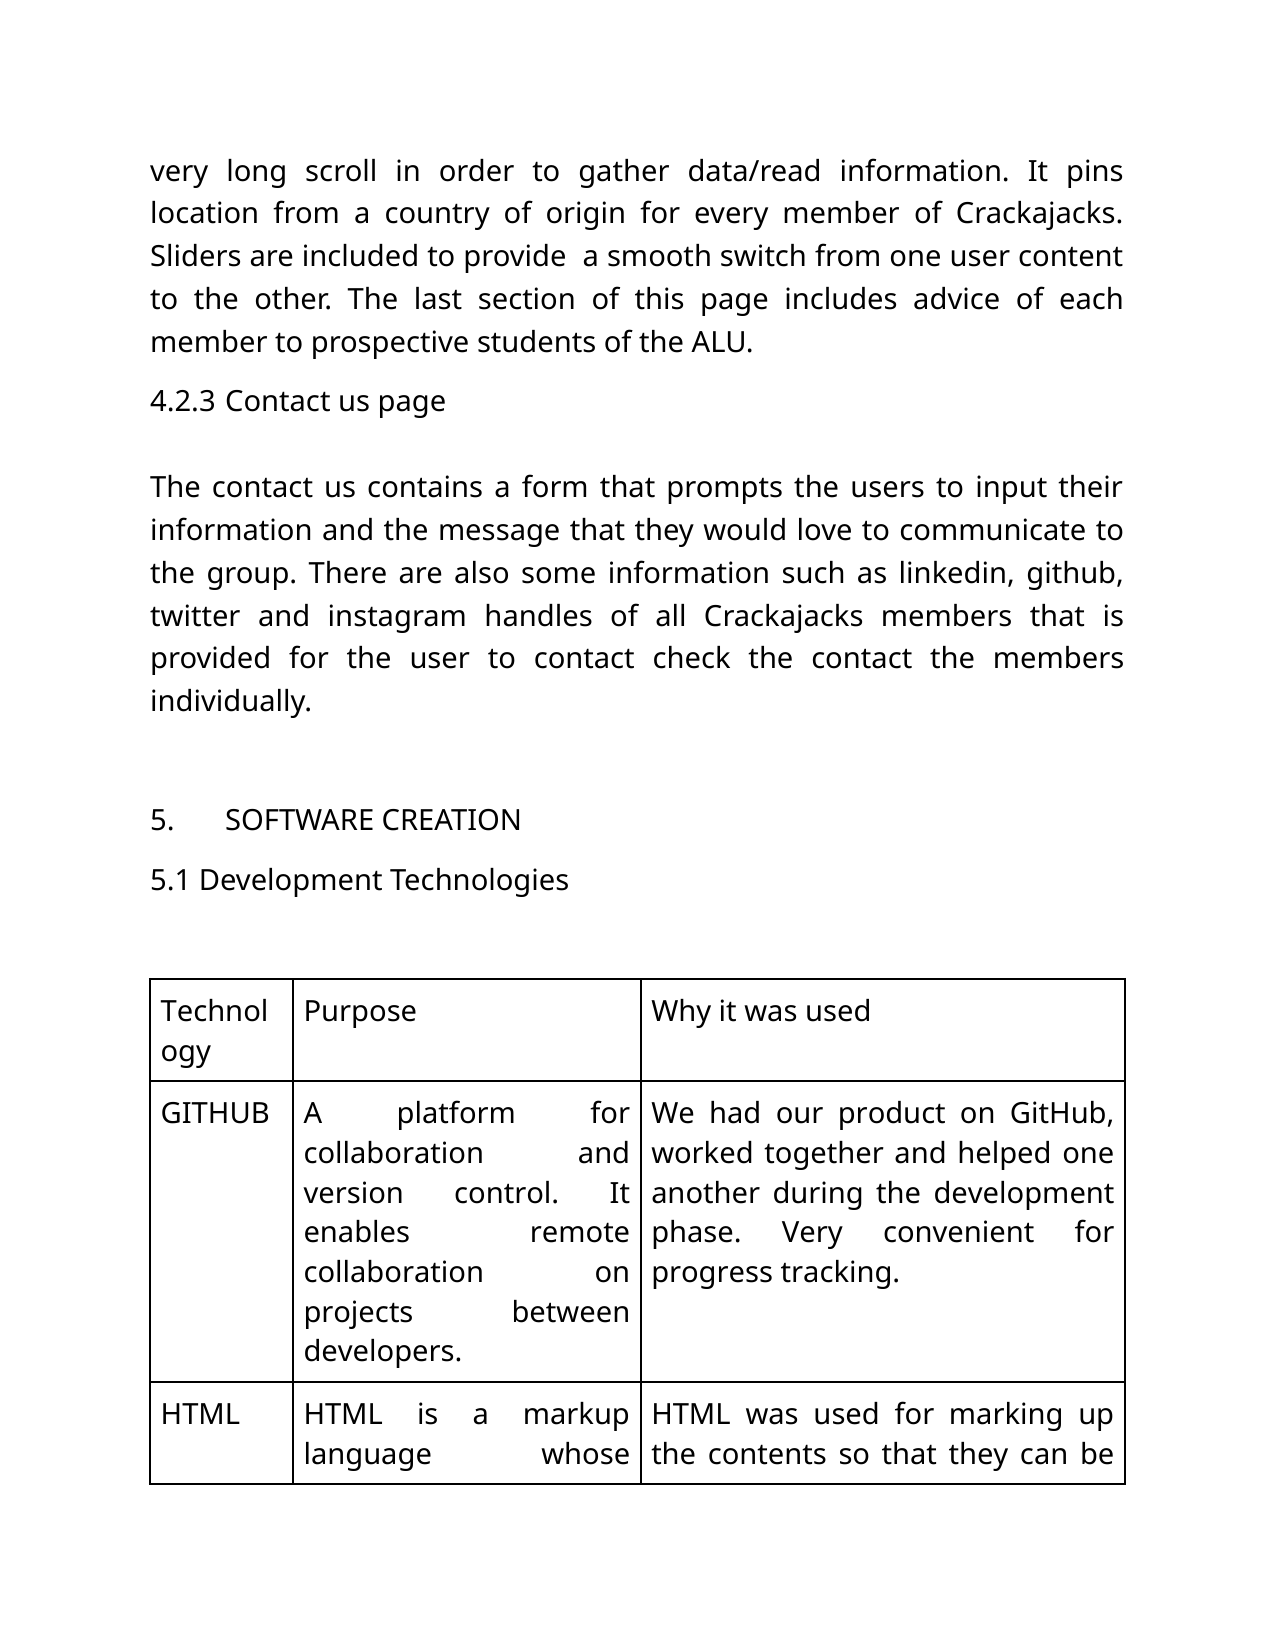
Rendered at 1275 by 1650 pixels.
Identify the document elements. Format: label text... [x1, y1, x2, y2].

table_header Technology [151, 980, 292, 1080]
table_cell GITHUB [151, 1082, 292, 1381]
text 5. SOFTWARE CREATION [150, 799, 1125, 839]
text very long scroll in order to gather data/read information. It pins location from a country of origin for every member of Crackajacks. Sliders are included to provide a smooth switch from one user content to the other. The last section of this page includes advice of each member to prospective students of the ALU. [150, 150, 1125, 361]
list Contact us page [150, 381, 1125, 420]
table_cell We had our product on GitHub, worked together and helped one another during the development phase. Very convenient for progress tracking. [642, 1082, 1124, 1381]
list The contact us contains a form that prompts the users to input their information and the message that they would love to communicate to the group. There are also some information such as linkedin, github, twitter and instagram handles of all Crackajacks members that is provided for the user to contact check the contact the members individually. [150, 466, 1125, 720]
table_cell HTML is a markup language whose [294, 1383, 640, 1483]
table_cell HTML was used for marking up the contents so that they can be [642, 1383, 1124, 1483]
table_cell A platform for collaboration and version control. It enables remote collaboration on projects between developers. [294, 1082, 640, 1381]
table_header Why it was used [642, 980, 1124, 1080]
table_cell HTML [151, 1383, 292, 1483]
table_header Purpose [294, 980, 640, 1080]
text 5.1 Development Technologies [150, 859, 1125, 898]
